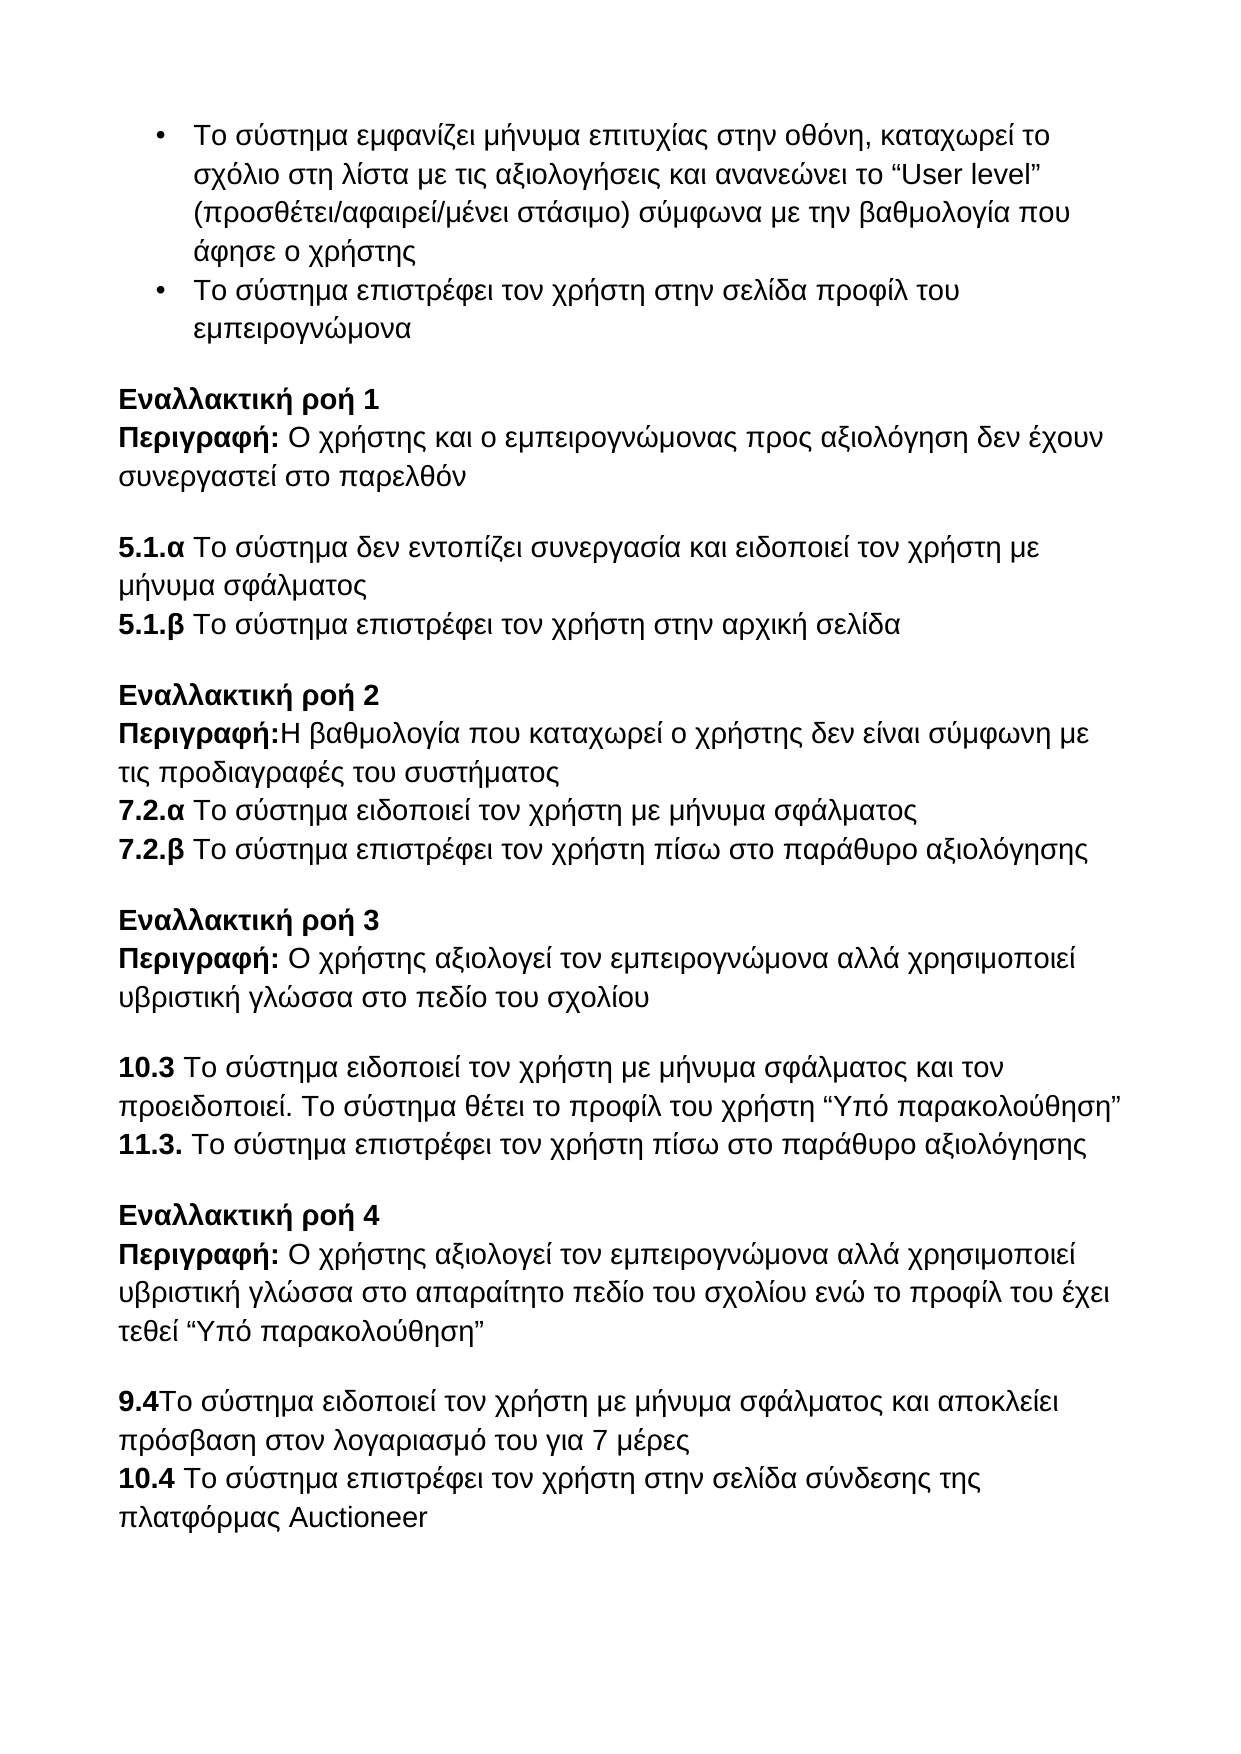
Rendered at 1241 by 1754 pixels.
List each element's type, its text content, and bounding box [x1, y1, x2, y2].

text Εναλλακτική ροή 4 [118, 1198, 1122, 1232]
text Εναλλακτική ροή 1 Περιγραφή: Ο χρήστης και ο εμπειρογνώμονας προς αξιολόγηση δεν έχουν συνεργαστεί στο παρελθόν [118, 382, 1122, 493]
list Το σύστημα επιστρέφει τον χρήστη στην σελίδα προφίλ του εμπειρογνώμονα [156, 272, 1122, 345]
text Περιγραφή:Η βαθμολογία που καταχωρεί ο χρήστης δεν είναι σύμφωνη με τις προδιαγραφές του συστήματος [118, 716, 1122, 788]
text 5.1.α Το σύστημα δεν εντοπίζει συνεργασία και ειδοποιεί τον χρήστη με μήνυμα σφάλματος [118, 530, 1122, 602]
text 7.2.α Το σύστημα ειδοποιεί τον χρήστη με μήνυμα σφάλματος 7.2.β Το σύστημα επιστρέφει τον χρήστη πίσω στο παράθυρο αξιολόγησης [118, 793, 1122, 865]
text Περιγραφή: Ο χρήστης αξιολογεί τον εμπειρογνώμονα αλλά χρησιμοποιεί υβριστική γλώσσα στο απαραίτητο πεδίο του σχολίου ενώ το προφίλ του έχει τεθεί “Υπό παρακολούθηση” [118, 1237, 1122, 1347]
text Περιγραφή: Ο χρήστης αξιολογεί τον εμπειρογνώμονα αλλά χρησιμοποιεί υβριστική γλώσσα στο πεδίο του σχολίου [118, 941, 1122, 1013]
list Το σύστημα εμφανίζει μήνυμα επιτυχίας στην οθόνη, καταχωρεί το σχόλιο στη λίστα με τις αξιολογήσεις και ανανεώνει το “User level” (προσθέτει/αφαιρεί/μένει στάσιμο) σύμφωνα με την βαθμολογία που άφησε ο χρήστης [156, 118, 1122, 267]
text 9.4Το σύστημα ειδοποιεί τον χρήστη με μήνυμα σφάλματος και αποκλείει πρόσβαση στον λογαριασμό του για 7 μέρες 10.4 Το σύστημα επιστρέφει τον χρήστη στην σελίδα σύνδεσης της πλατφόρμας Auctioneer [118, 1384, 1122, 1534]
text Εναλλακτική ροή 3 [118, 902, 1122, 936]
text Εναλλακτική ροή 2 [118, 678, 1122, 711]
text 5.1.β Το σύστημα επιστρέφει τον χρήστη στην αρχική σελίδα [118, 607, 1122, 640]
text 10.3 Το σύστημα ειδοποιεί τον χρήστη με μήνυμα σφάλματος και τον προειδοποιεί. Το σύστημα θέτει το προφίλ του χρήστη “Υπό παρακολούθηση” 11.3. Το σύστημα επιστρέφει τον χρήστη πίσω στο παράθυρο αξιολόγησης [118, 1050, 1122, 1161]
